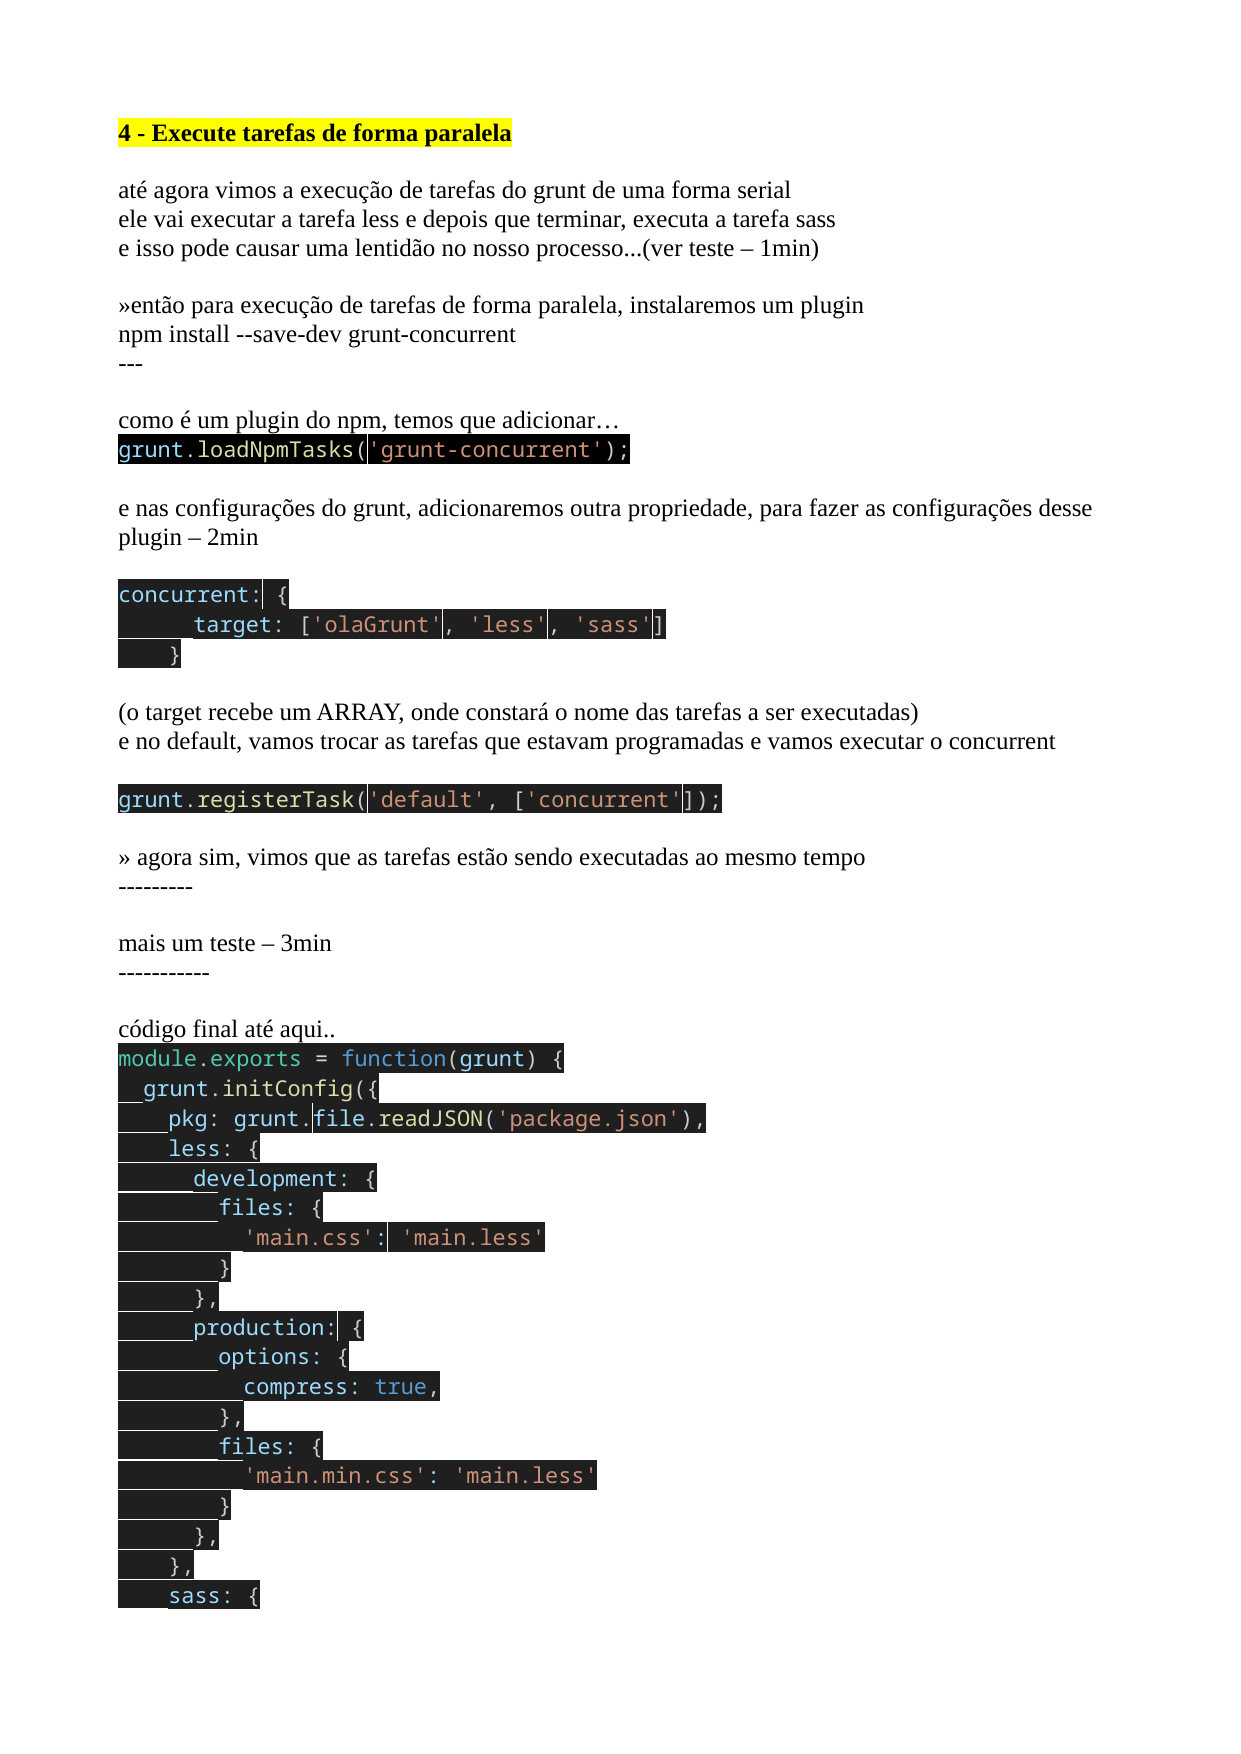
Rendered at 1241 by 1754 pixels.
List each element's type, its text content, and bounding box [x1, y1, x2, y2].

text mais um teste – 3min [118, 928, 1122, 957]
text }, [118, 1282, 1122, 1311]
text (o target recebe um ARRAY, onde constará o nome das tarefas a ser executadas) [118, 697, 1122, 726]
text pkg: grunt.file.readJSON('package.json'), [118, 1103, 1122, 1133]
text compress: true, [118, 1371, 1122, 1401]
text }, [118, 1520, 1122, 1550]
text grunt.registerTask('default', ['concurrent']); [118, 783, 1122, 813]
text código final até aqui.. [118, 1014, 1122, 1043]
text npm install --save-dev grunt-concurrent [118, 319, 1122, 348]
text options: { [118, 1341, 1122, 1371]
text concurrent: { [118, 579, 1122, 609]
text grunt.loadNpmTasks('grunt-concurrent'); [118, 434, 1122, 464]
text 4 - Execute tarefas de forma paralela [118, 118, 1122, 147]
text 'main.css': 'main.less' [118, 1222, 1122, 1252]
text --- [118, 348, 1122, 377]
text --------- [118, 871, 1122, 899]
text »então para execução de tarefas de forma paralela, instalaremos um plugin [118, 291, 1122, 319]
text development: { [118, 1162, 1122, 1192]
text e nas configurações do grunt, adicionaremos outra propriedade, para fazer as configurações desse plugin – 2min [118, 493, 1122, 550]
text } [118, 1252, 1122, 1282]
text » agora sim, vimos que as tarefas estão sendo executadas ao mesmo tempo [118, 842, 1122, 871]
text sass: { [118, 1579, 1122, 1609]
text até agora vimos a execução de tarefas do grunt de uma forma serial [118, 176, 1122, 204]
text } [118, 1490, 1122, 1520]
text 'main.min.css': 'main.less' [118, 1460, 1122, 1490]
text less: { [118, 1133, 1122, 1162]
text ----------- [118, 957, 1122, 986]
text module.exports = function(grunt) { [118, 1043, 1122, 1073]
text }, [118, 1401, 1122, 1431]
text e isso pode causar uma lentidão no nosso processo...(ver teste – 1min) [118, 233, 1122, 262]
text target: ['olaGrunt', 'less', 'sass'] [118, 609, 1122, 639]
text ele vai executar a tarefa less e depois que terminar, executa a tarefa sass [118, 204, 1122, 233]
text } [118, 639, 1122, 668]
text como é um plugin do npm, temos que adicionar… [118, 406, 1122, 434]
text files: { [118, 1192, 1122, 1222]
text e no default, vamos trocar as tarefas que estavam programadas e vamos executar o concurrent [118, 726, 1122, 755]
text grunt.initConfig({ [118, 1073, 1122, 1103]
text }, [118, 1550, 1122, 1579]
text files: { [118, 1431, 1122, 1460]
text production: { [118, 1311, 1122, 1341]
